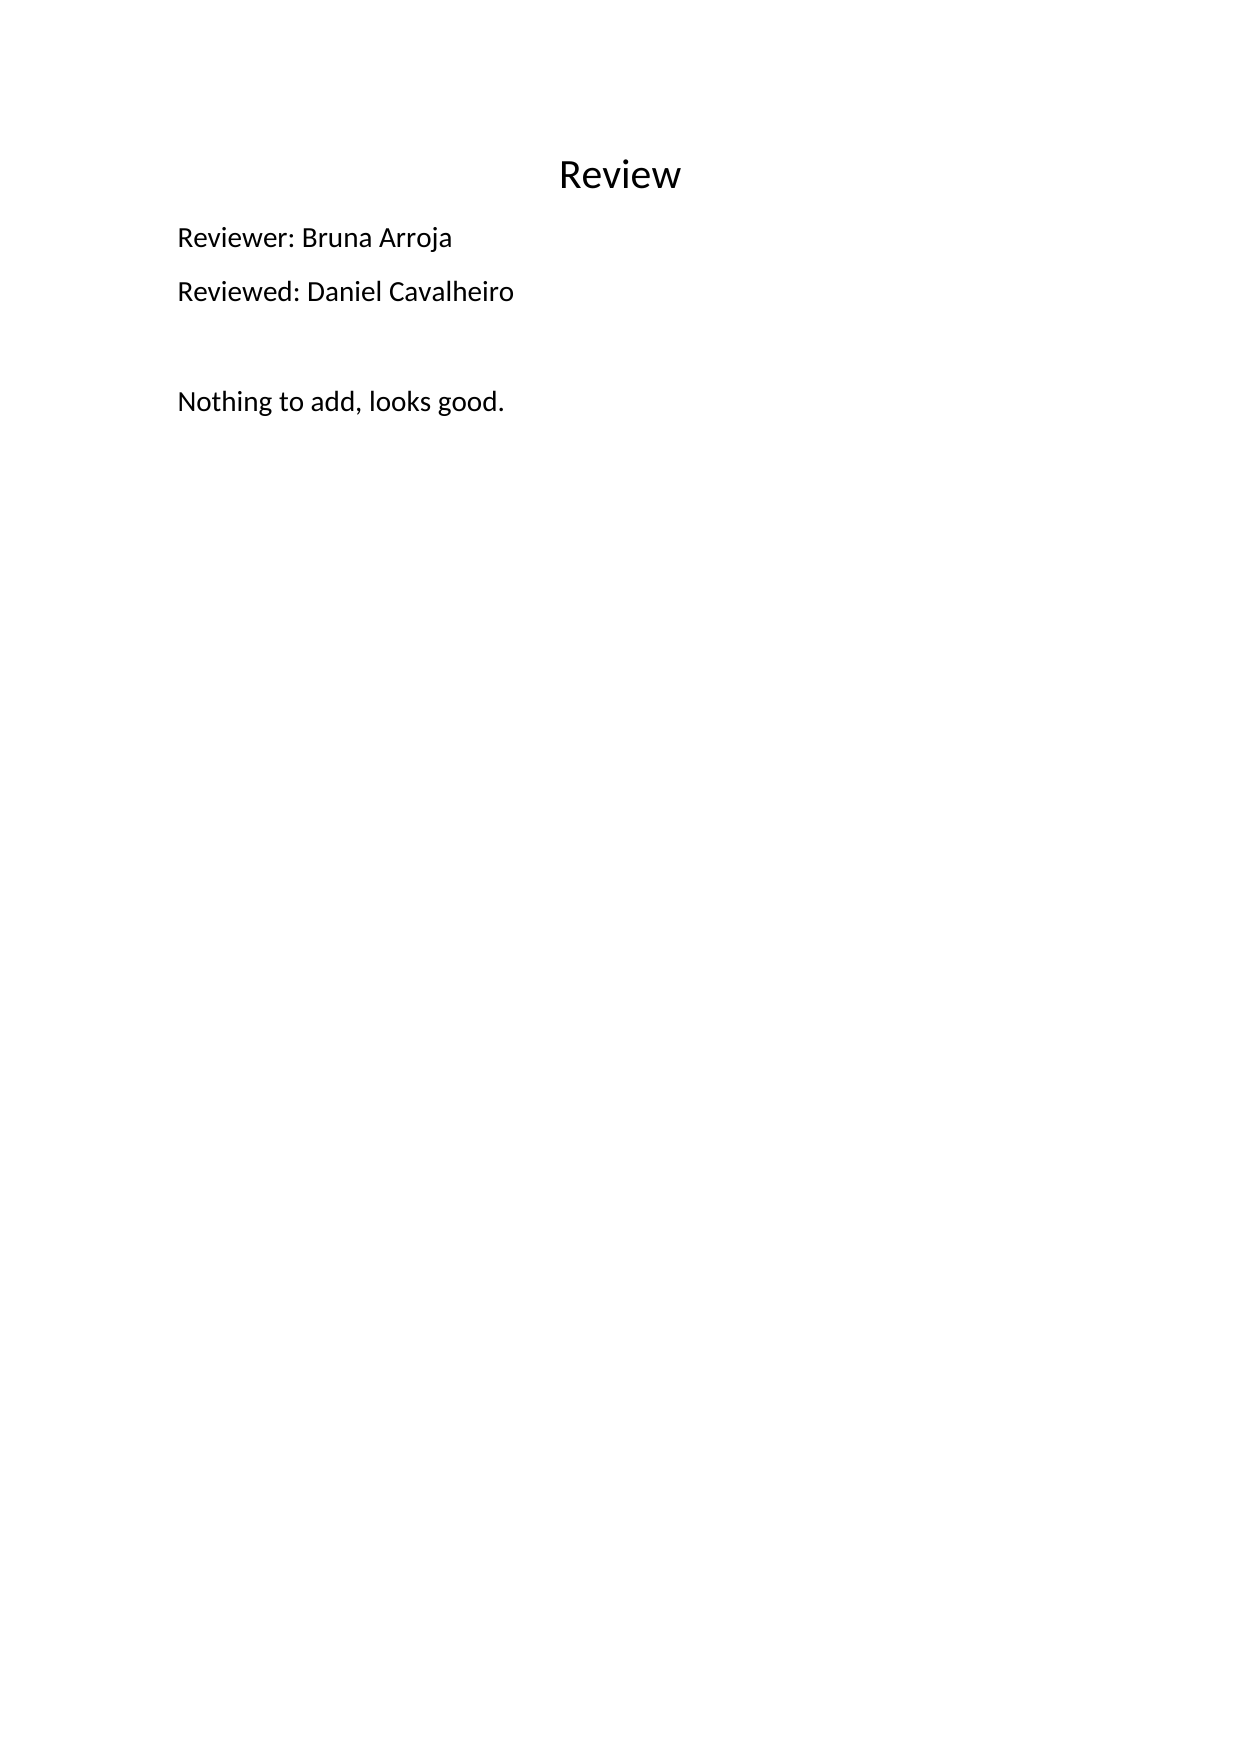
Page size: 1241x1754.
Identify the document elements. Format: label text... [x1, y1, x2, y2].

text Nothing to add, looks good. [177, 383, 1063, 418]
text Reviewed: Daniel Cavalheiro [177, 273, 1063, 309]
text Reviewer: Bruna Arroja [177, 219, 1063, 254]
text Review [177, 148, 1063, 198]
